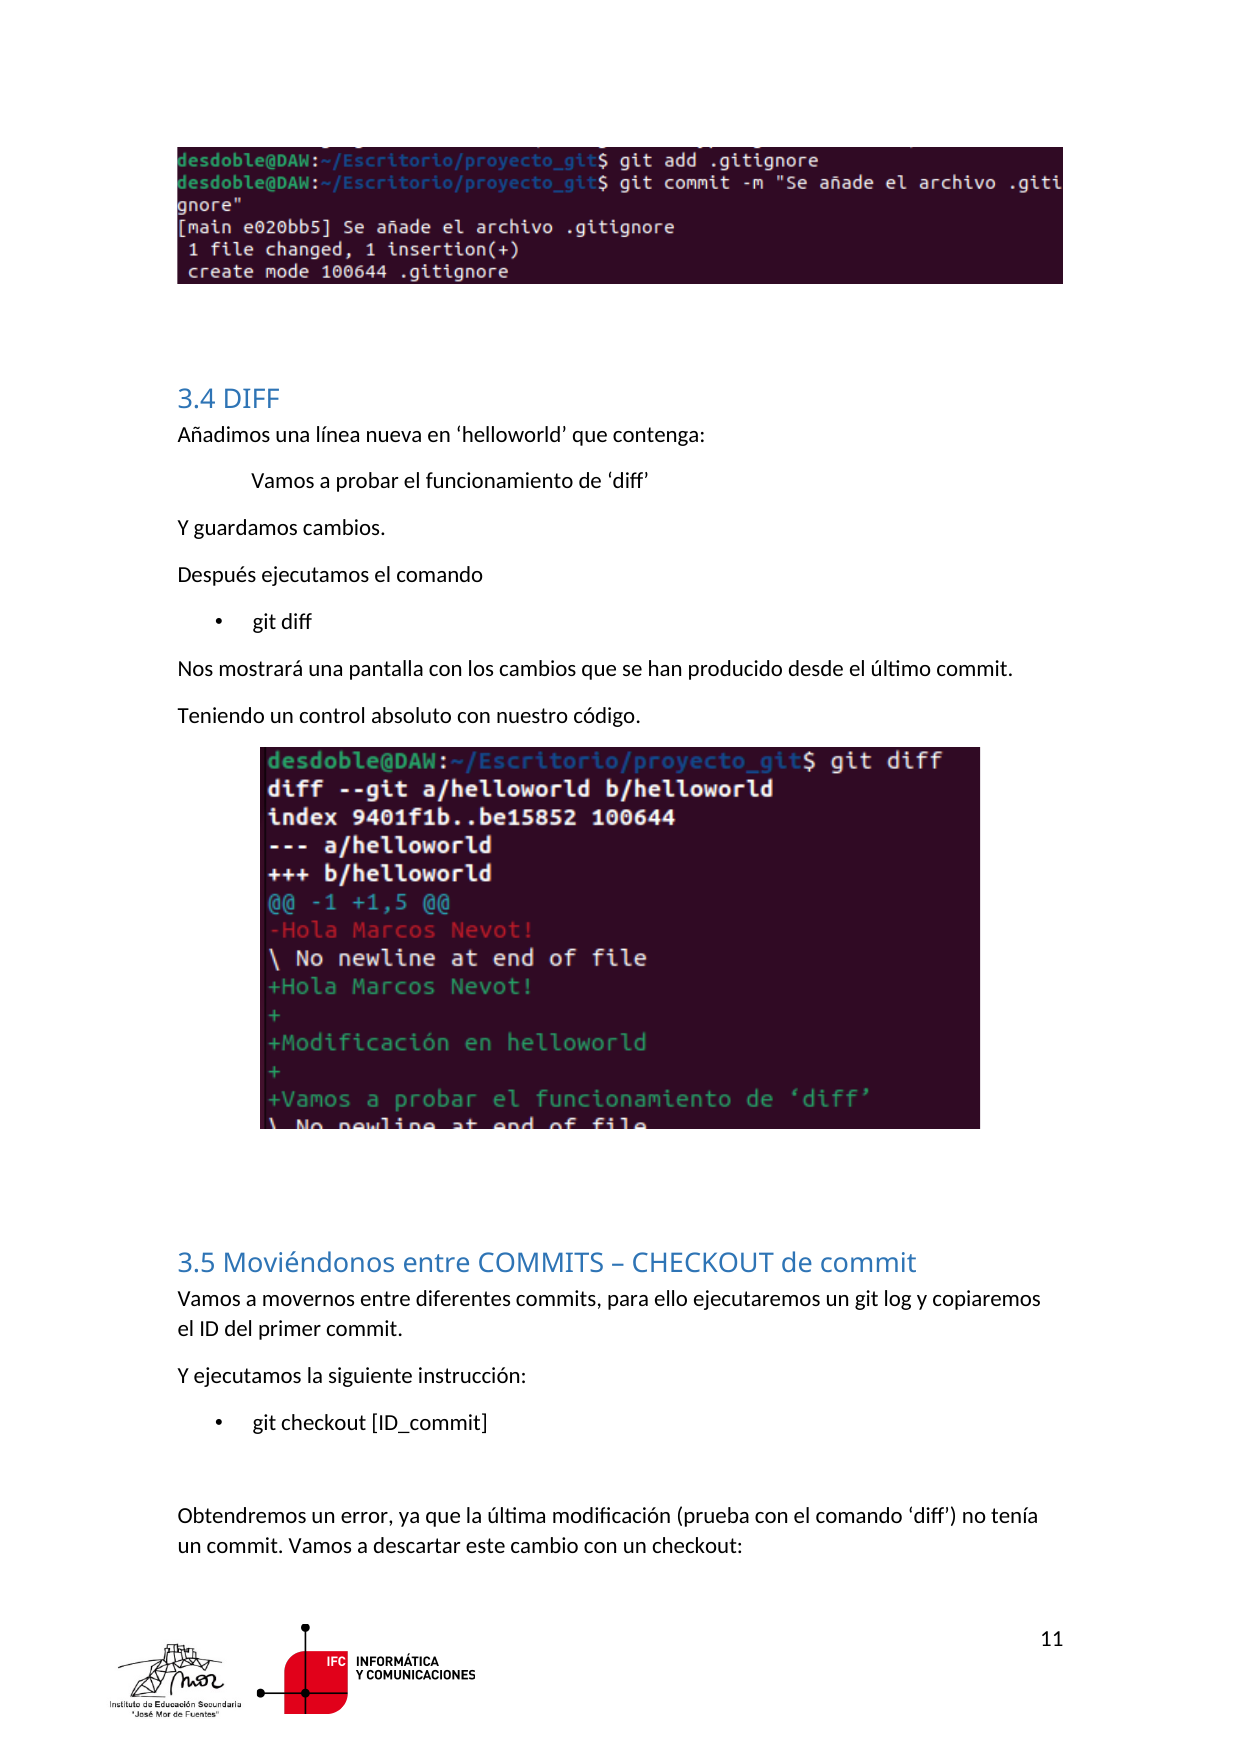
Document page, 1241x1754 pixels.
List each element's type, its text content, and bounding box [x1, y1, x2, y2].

text Nos mostrará una pantalla con los cambios que se han producido desde el último commit. [177, 654, 1063, 682]
text Vamos a movernos entre diferentes commits, para ello ejecutaremos un git log y copiaremos el ID del primer commit. [177, 1284, 1063, 1342]
subtitle 3.5 Moviéndonos entre COMMITS – CHECKOUT de commit [177, 1244, 1063, 1281]
subtitle 3.4 DIFF [177, 380, 1063, 417]
list git diff [215, 607, 1063, 635]
picture [260, 747, 981, 1129]
picture [177, 147, 1063, 284]
text Y ejecutamos la siguiente instrucción: [177, 1361, 1063, 1389]
list git checkout [ID_commit] [215, 1408, 1063, 1436]
picture [100, 1631, 249, 1736]
text Después ejecutamos el comando [177, 560, 1063, 588]
text Añadimos una línea nueva en ‘helloworld’ que contenga: [177, 420, 1063, 448]
text Y guardamos cambios. [177, 513, 1063, 541]
text Obtendremos un error, ya que la última modificación (prueba con el comando ‘diff’) no tenía un commit. Vamos a descartar este cambio con un checkout: [177, 1501, 1063, 1559]
picture [256, 1624, 475, 1714]
text Vamos a probar el funcionamiento de ‘diff’ [177, 467, 1063, 494]
text Teniendo un control absoluto con nuestro código. [177, 701, 1063, 729]
